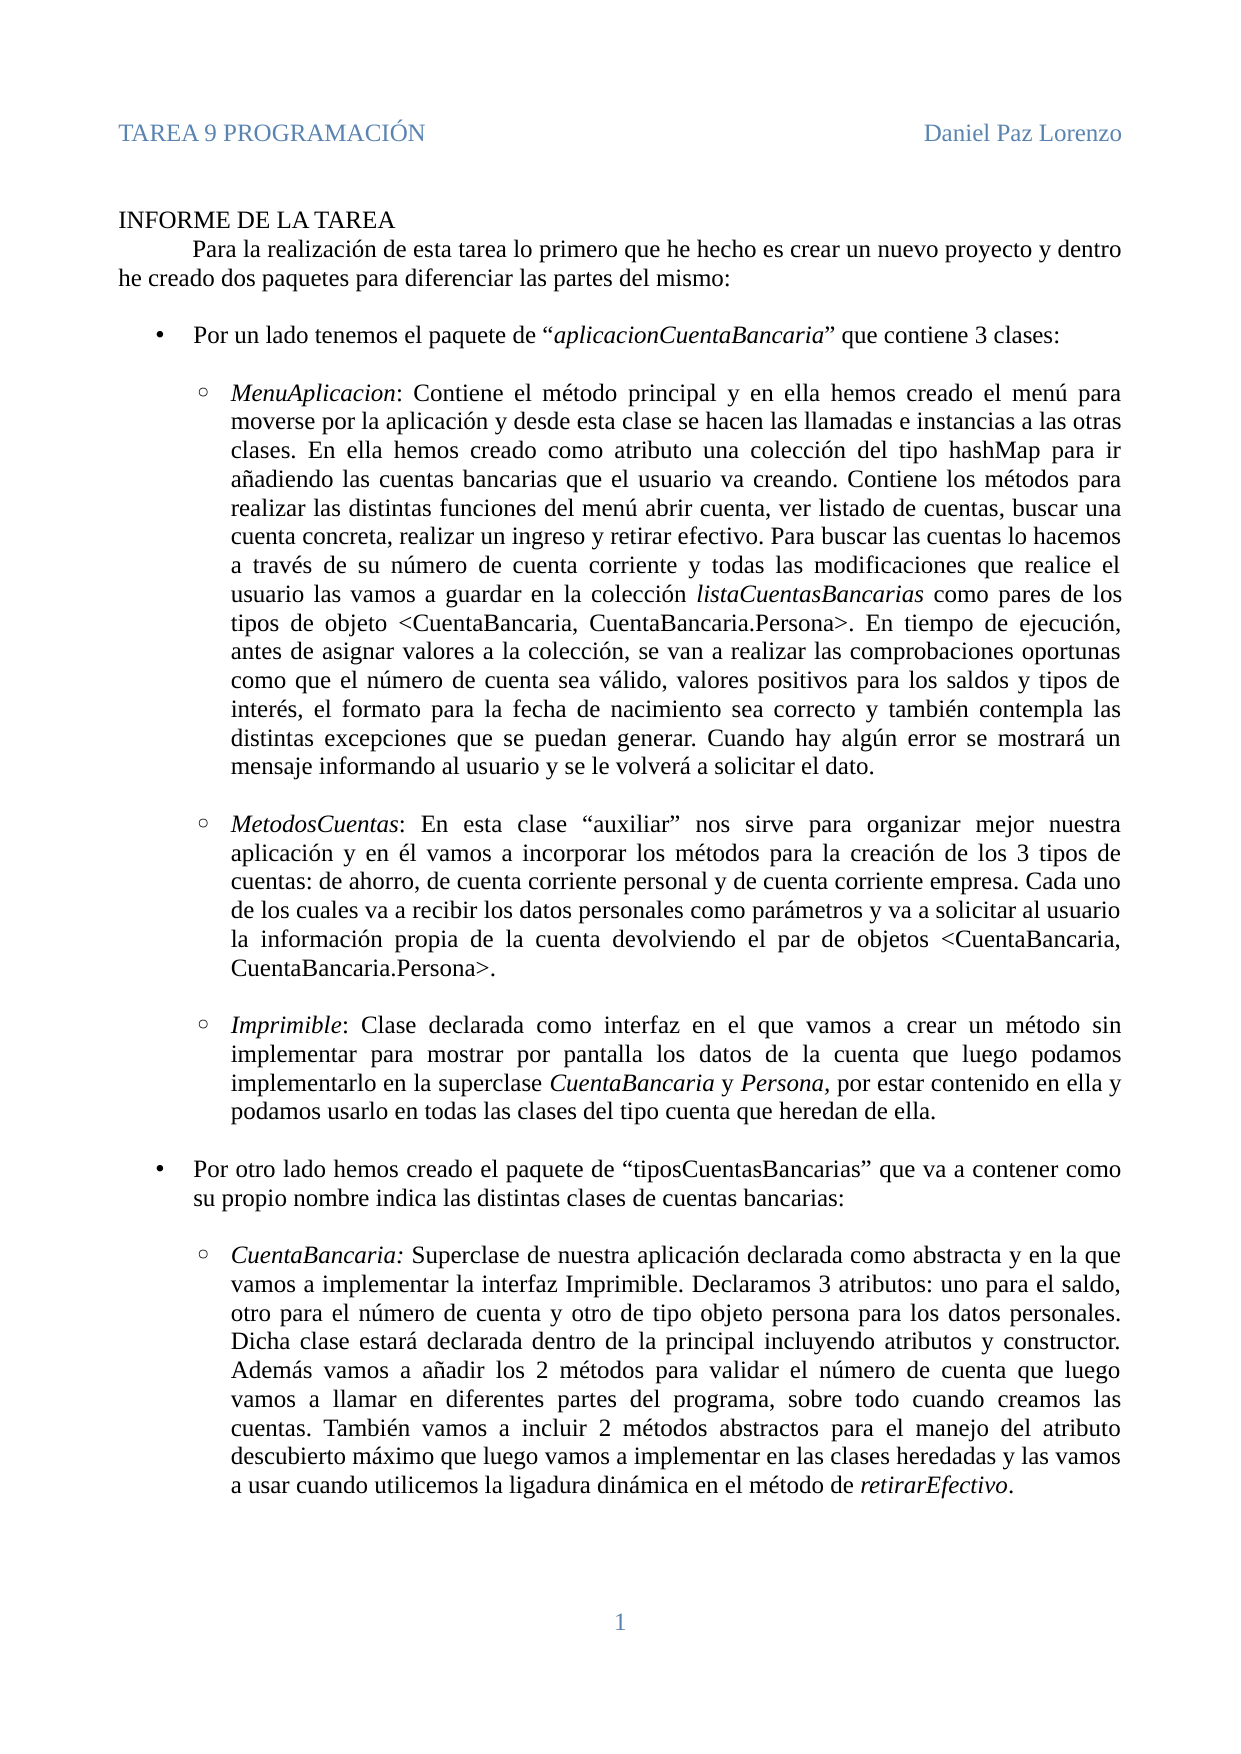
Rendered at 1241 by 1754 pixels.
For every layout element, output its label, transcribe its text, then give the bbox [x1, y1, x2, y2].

list Por un lado tenemos el paquete de “aplicacionCuentaBancaria” que contiene 3 clases: [156, 320, 1122, 349]
list MetodosCuentas: En esta clase “auxiliar” nos sirve para organizar mejor nuestra aplicación y en él vamos a incorporar los métodos para la creación de los 3 tipos de cuentas: de ahorro, de cuenta corriente personal y de cuenta corriente empresa. Cada uno de los cuales va a recibir los datos personales como parámetros y va a solicitar al usuario la información propia de la cuenta devolviendo el par de objetos <CuentaBancaria, CuentaBancaria.Persona>. [193, 809, 1122, 981]
text Para la realización de esta tarea lo primero que he hecho es crear un nuevo proyecto y dentro he creado dos paquetes para diferenciar las partes del mismo: [118, 234, 1122, 291]
list Imprimible: Clase declarada como interfaz en el que vamos a crear un método sin implementar para mostrar por pantalla los datos de la cuenta que luego podamos implementarlo en la superclase CuentaBancaria y Persona, por estar contenido en ella y podamos usarlo en todas las clases del tipo cuenta que heredan de ella. [193, 1010, 1122, 1125]
list MenuAplicacion: Contiene el método principal y en ella hemos creado el menú para moverse por la aplicación y desde esta clase se hacen las llamadas e instancias a las otras clases. En ella hemos creado como atributo una colección del tipo hashMap para ir añadiendo las cuentas bancarias que el usuario va creando. Contiene los métodos para realizar las distintas funciones del menú abrir cuenta, ver listado de cuentas, buscar una cuenta concreta, realizar un ingreso y retirar efectivo. Para buscar las cuentas lo hacemos a través de su número de cuenta corriente y todas las modificaciones que realice el usuario las vamos a guardar en la colección listaCuentasBancarias como pares de los tipos de objeto <CuentaBancaria, CuentaBancaria.Persona>. En tiempo de ejecución, antes de asignar valores a la colección, se van a realizar las comprobaciones oportunas como que el número de cuenta sea válido, valores positivos para los saldos y tipos de interés, el formato para la fecha de nacimiento sea correcto y también contempla las distintas excepciones que se puedan generar. Cuando hay algún error se mostrará un mensaje informando al usuario y se le volverá a solicitar el dato. [193, 378, 1122, 780]
text INFORME DE LA TAREA [118, 205, 1122, 234]
list Por otro lado hemos creado el paquete de “tiposCuentasBancarias” que va a contener como su propio nombre indica las distintas clases de cuentas bancarias: [156, 1154, 1122, 1211]
list CuentaBancaria: Superclase de nuestra aplicación declarada como abstracta y en la que vamos a implementar la interfaz Imprimible. Declaramos 3 atributos: uno para el saldo, otro para el número de cuenta y otro de tipo objeto persona para los datos personales. Dicha clase estará declarada dentro de la principal incluyendo atributos y constructor. Además vamos a añadir los 2 métodos para validar el número de cuenta que luego vamos a llamar en diferentes partes del programa, sobre todo cuando creamos las cuentas. También vamos a incluir 2 métodos abstractos para el manejo del atributo descubierto máximo que luego vamos a implementar en las clases heredadas y las vamos a usar cuando utilicemos la ligadura dinámica en el método de retirarEfectivo. [193, 1240, 1122, 1499]
